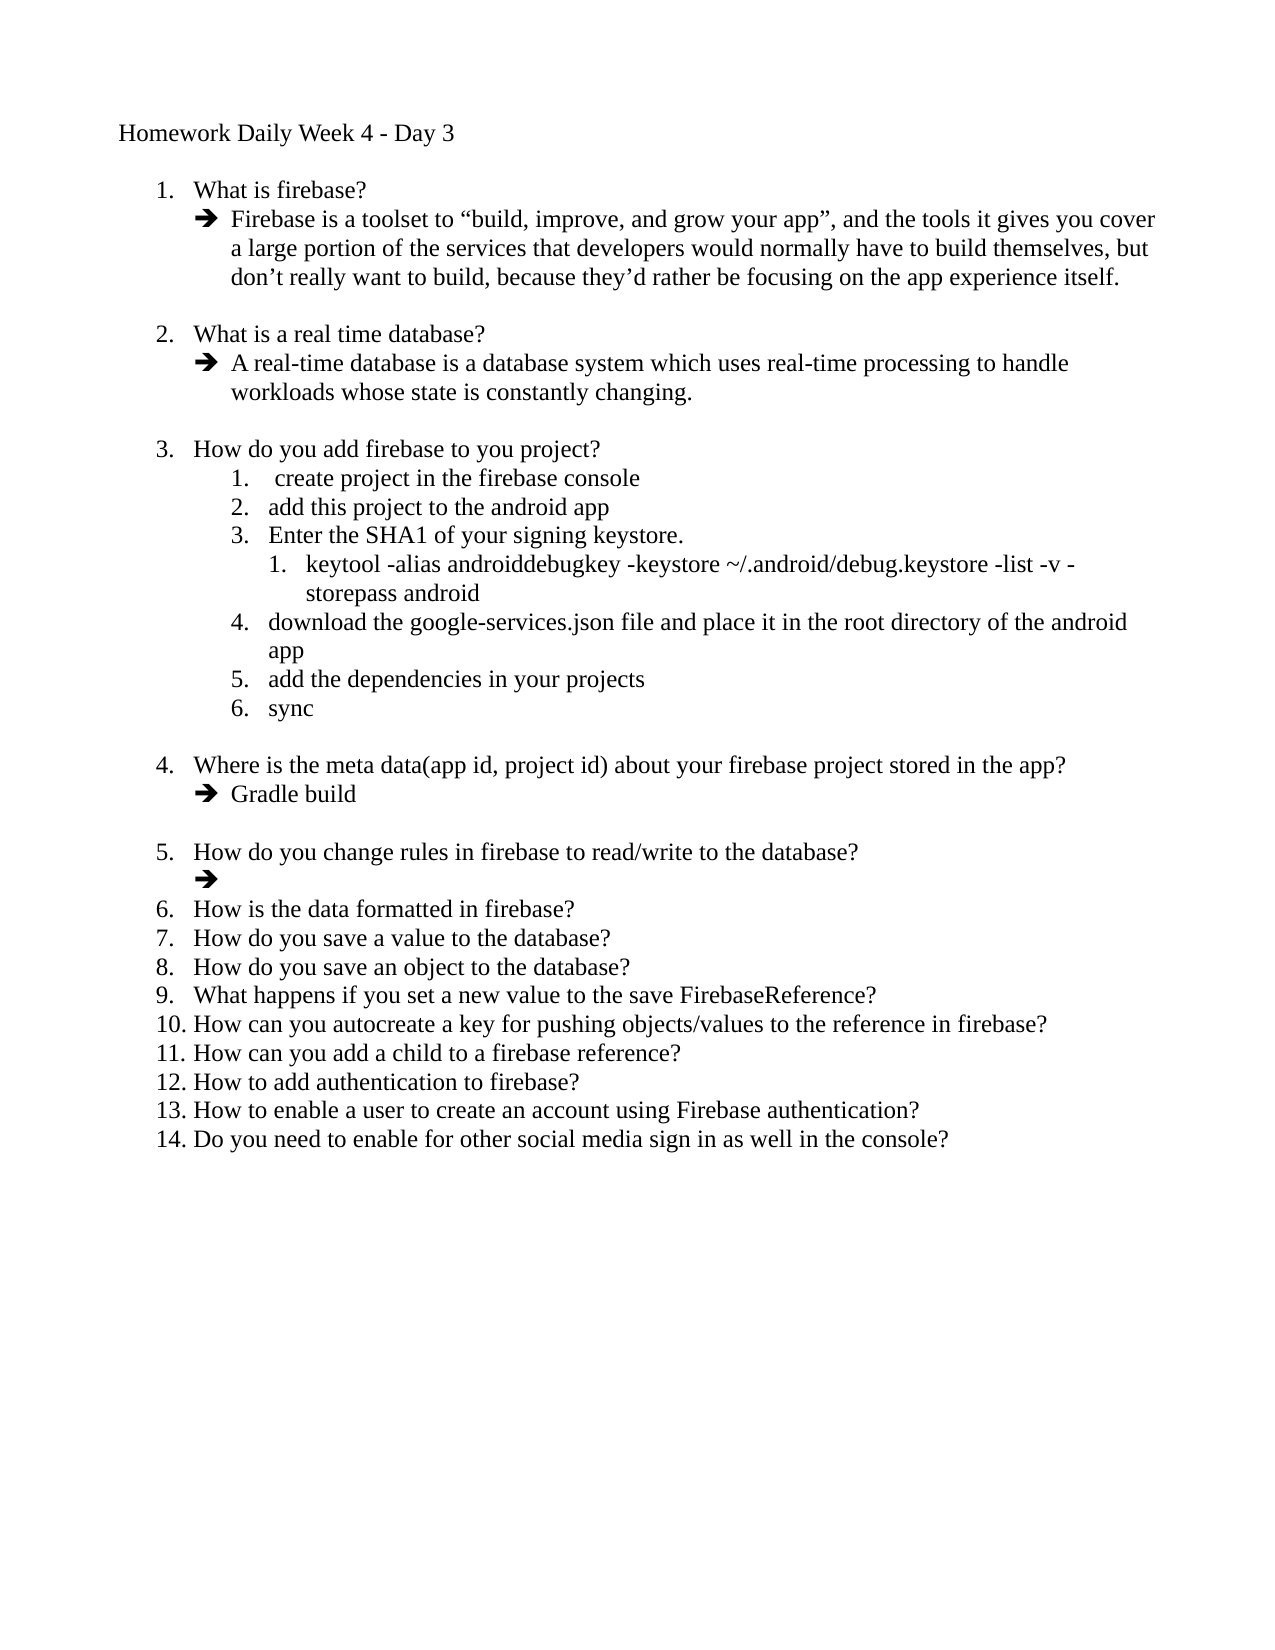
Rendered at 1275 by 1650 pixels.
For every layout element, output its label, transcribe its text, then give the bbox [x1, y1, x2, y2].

list Where is the meta data(app id, project id) about your firebase project stored in the app? [156, 751, 1157, 779]
list Firebase is a toolset to “build, improve, and grow your app”, and the tools it gives you cover a large portion of the services that developers would normally have to build themselves, but don’t really want to build, because they’d rather be focusing on the app experience itself. [193, 204, 1157, 291]
list How is the data formatted in firebase? [156, 894, 1157, 923]
list How do you save an object to the database? [156, 952, 1157, 981]
list download the google-services.json file and place it in the root directory of the android app [231, 607, 1157, 664]
text Homework Daily Week 4 - Day 3 [118, 118, 1157, 147]
list add this project to the android app [231, 492, 1157, 521]
list How to enable a user to create an account using Firebase authentication? [156, 1096, 1157, 1124]
list Enter the SHA1 of your signing keystore. [231, 521, 1157, 549]
list Gradle build [193, 779, 1157, 808]
list keytool -alias androiddebugkey -keystore ~/.android/debug.keystore -list -v -storepass android [268, 549, 1157, 607]
list A real-time database is a database system which uses real-time processing to handle workloads whose state is constantly changing. [193, 348, 1157, 406]
list How do you change rules in firebase to read/write to the database? [156, 837, 1157, 866]
list add the dependencies in your projects [231, 664, 1157, 693]
list What is firebase? [156, 176, 1157, 204]
list How do you save a value to the database? [156, 923, 1157, 952]
list What is a real time database? [156, 319, 1157, 348]
list What happens if you set a new value to the save FirebaseReference? [156, 981, 1157, 1009]
list How can you autocreate a key for pushing objects/values to the reference in firebase? [156, 1009, 1157, 1038]
list create project in the firebase console [231, 463, 1157, 492]
list How to add authentication to firebase? [156, 1067, 1157, 1096]
list sync [231, 693, 1157, 722]
list Do you need to enable for other social media sign in as well in the console? [156, 1124, 1157, 1153]
list How do you add firebase to you project? [156, 434, 1157, 463]
list How can you add a child to a firebase reference? [156, 1038, 1157, 1067]
